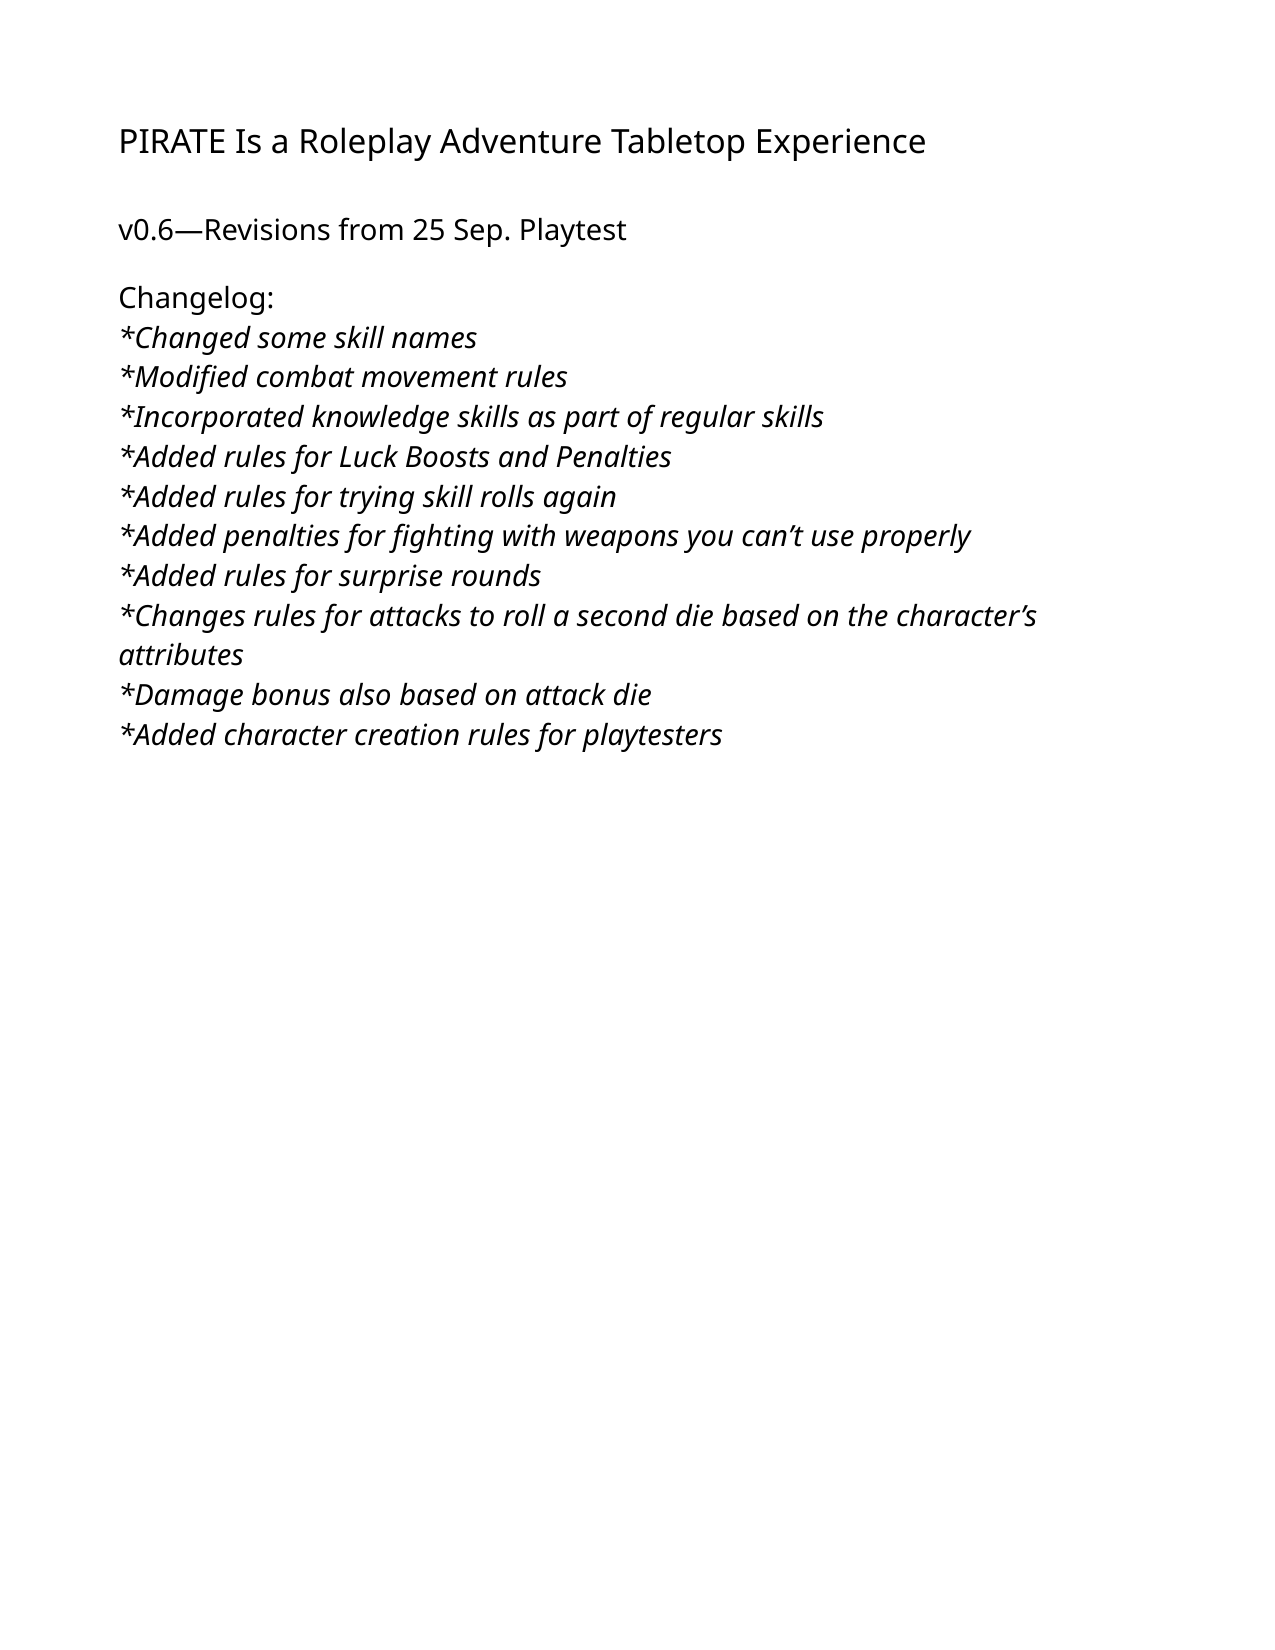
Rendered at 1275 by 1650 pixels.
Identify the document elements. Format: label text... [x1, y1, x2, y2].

text v0.6—Revisions from 25 Sep. Playtest [118, 209, 1157, 249]
text *Added penalties for fighting with weapons you can’t use properly [118, 516, 1157, 555]
text Changelog: [118, 277, 1157, 317]
text *Added rules for trying skill rolls again [118, 476, 1157, 516]
text *Added rules for surprise rounds [118, 555, 1157, 595]
text *Modified combat movement rules [118, 357, 1157, 396]
text *Changes rules for attacks to roll a second die based on the character’s attributes [118, 595, 1157, 674]
text *Added rules for Luck Boosts and Penalties [118, 436, 1157, 476]
text *Damage bonus also based on attack die [118, 674, 1157, 714]
text PIRATE Is a Roleplay Adventure Tabletop Experience [118, 118, 1157, 163]
text *Incorporated knowledge skills as part of regular skills [118, 396, 1157, 436]
text *Changed some skill names [118, 317, 1157, 357]
text *Added character creation rules for playtesters [118, 714, 1157, 754]
